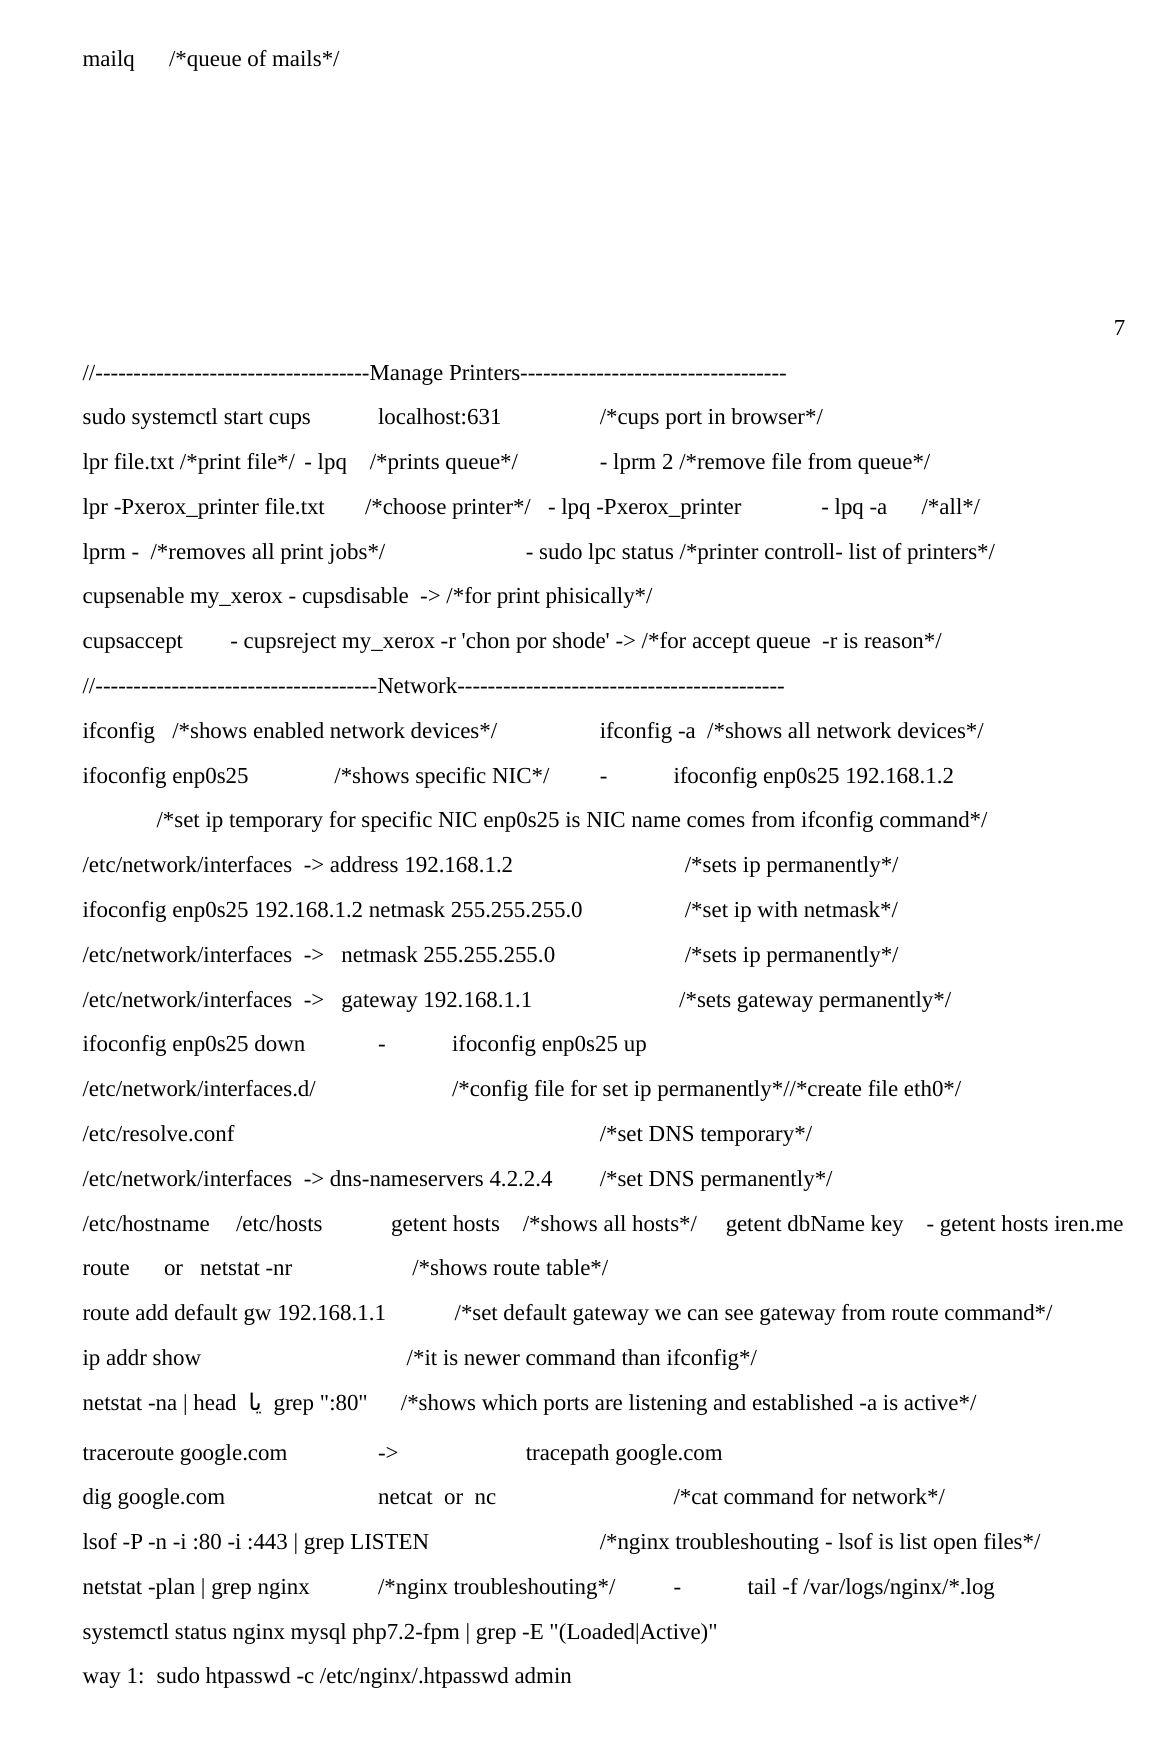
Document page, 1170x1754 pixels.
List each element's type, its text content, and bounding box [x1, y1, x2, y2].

text /etc/network/interfaces -> dns-nameservers 4.2.2.4 /*set DNS permanently*/ [82, 1165, 1125, 1191]
text /etc/resolve.conf /*set DNS temporary*/ [82, 1120, 1125, 1146]
text netstat -na | head یا grep ":80" /*shows which ports are listening and established -a is active*/ [82, 1389, 1125, 1419]
text route add default gw 192.168.1.1 /*set default gateway we can see gateway from route command*/ [82, 1299, 1125, 1326]
text way 1: sudo htpasswd -c /etc/nginx/.htpasswd admin [82, 1663, 1125, 1689]
text //-------------------------------------Network------------------------------------------- [82, 672, 1125, 698]
text dig google.com netcat or nc /*cat command for network*/ [82, 1483, 1125, 1510]
text ifconfig /*shows enabled network devices*/ ifconfig -a /*shows all network devices*/ [82, 717, 1125, 743]
text route or netstat -nr /*shows route table*/ [82, 1254, 1125, 1281]
text systemctl status nginx mysql php7.2-fpm | grep -E "(Loaded|Active)" [82, 1618, 1125, 1644]
text cupsenable my_xerox - cupsdisable -> /*for print phisically*/ [82, 582, 1125, 609]
text ifoconfig enp0s25 192.168.1.2 netmask 255.255.255.0 /*set ip with netmask*/ [82, 896, 1125, 922]
text /etc/network/interfaces -> netmask 255.255.255.0 /*sets ip permanently*/ [82, 941, 1125, 967]
text 7 [82, 314, 1125, 340]
text ifoconfig enp0s25 /*shows specific NIC*/ - ifoconfig enp0s25 192.168.1.2 [82, 762, 1125, 788]
text lprm - /*removes all print jobs*/ - sudo lpc status /*printer controll- list of printers*/ [82, 538, 1125, 564]
text lpr file.txt /*print file*/ - lpq /*prints queue*/ - lprm 2 /*remove file from queue*/ [82, 448, 1125, 474]
text sudo systemctl start cups localhost:631 /*cups port in browser*/ [82, 403, 1125, 430]
text lpr -Pxerox_printer file.txt /*choose printer*/ - lpq -Pxerox_printer - lpq -a /*all*/ [82, 493, 1125, 519]
text /*set ip temporary for specific NIC enp0s25 is NIC name comes from ifconfig command*/ [82, 806, 1125, 833]
text netstat -plan | grep nginx /*nginx troubleshouting*/ - tail -f /var/logs/nginx/*.log [82, 1573, 1125, 1599]
text traceroute google.com -> tracepath google.com [82, 1439, 1125, 1465]
text ifoconfig enp0s25 down - ifoconfig enp0s25 up [82, 1030, 1125, 1057]
text /etc/network/interfaces.d/ /*config file for set ip permanently*//*create file eth0*/ [82, 1075, 1125, 1102]
text lsof -P -n -i :80 -i :443 | grep LISTEN /*nginx troubleshouting - lsof is list open files*/ [82, 1528, 1125, 1554]
text mailq /*queue of mails*/ [82, 45, 1125, 71]
text //------------------------------------Manage Printers----------------------------------- [82, 358, 1125, 385]
text /etc/network/interfaces -> gateway 192.168.1.1 /*sets gateway permanently*/ [82, 986, 1125, 1012]
text cupsaccept - cupsreject my_xerox -r 'chon por shode' -> /*for accept queue -r is reason*/ [82, 627, 1125, 654]
text /etc/network/interfaces -> address 192.168.1.2 /*sets ip permanently*/ [82, 851, 1125, 878]
text /etc/hostname /etc/hosts getent hosts /*shows all hosts*/ getent dbName key - getent hosts iren.me [82, 1209, 1125, 1236]
text ip addr show /*it is newer command than ifconfig*/ [82, 1344, 1125, 1370]
